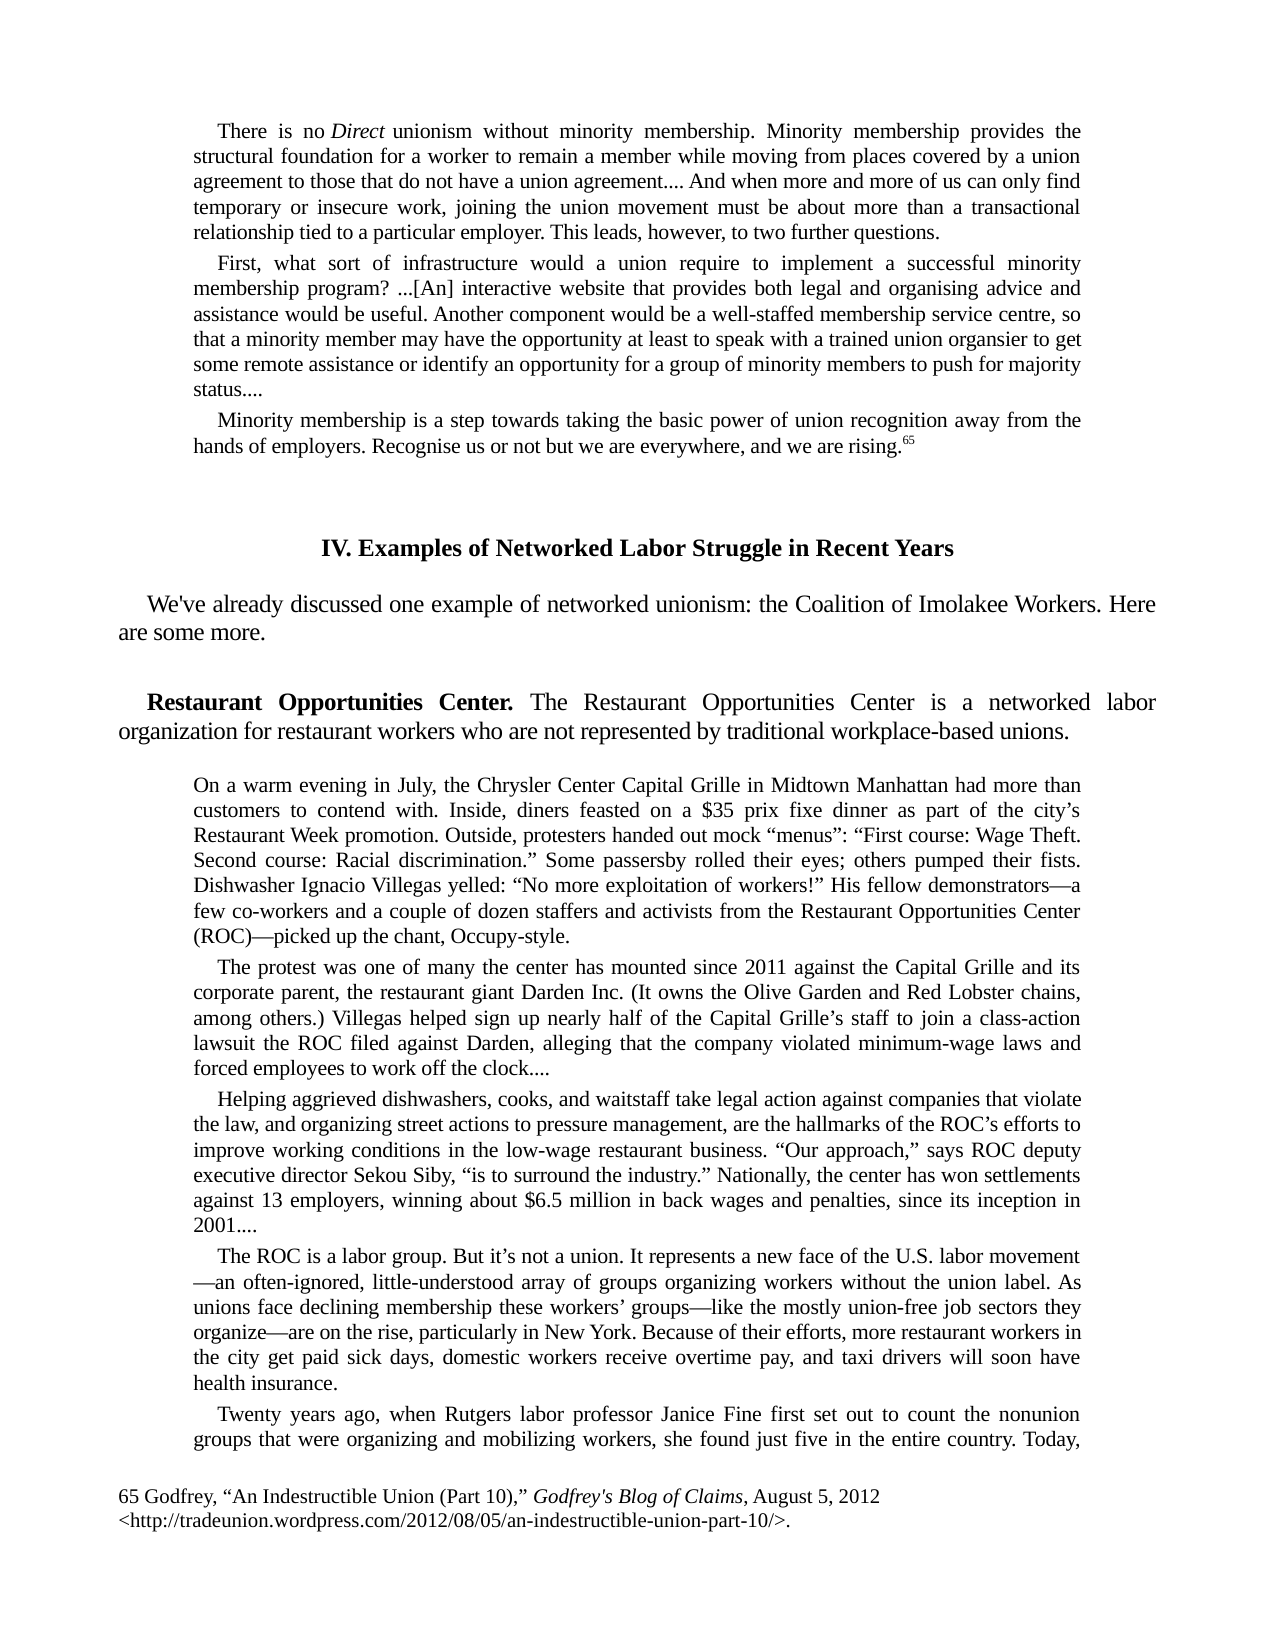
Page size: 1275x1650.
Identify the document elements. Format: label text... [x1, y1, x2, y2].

text Twenty years ago, when Rutgers labor professor Janice Fine first set out to count the nonunion groups that were organizing and mobilizing workers, she found just five in the entire country. Today, [193, 1401, 1082, 1451]
text Restaurant Opportunities Center. The Restaurant Opportunities Center is a networked labor organization for restaurant workers who are not represented by traditional workplace-based unions. [118, 687, 1157, 744]
text The ROC is a labor group. But it’s not a union. It represents a new face of the U.S. labor movement—an often-ignored, little-understood array of groups organizing workers without the union label. As unions face declining membership these workers’ groups—like the mostly union-free job sectors they organize—are on the rise, particularly in New York. Because of their efforts, more restaurant workers in the city get paid sick days, domestic workers receive overtime pay, and taxi drivers will soon have health insurance. [193, 1243, 1082, 1395]
text First, what sort of infrastructure would a union require to implement a successful minority membership program? ...[An] interactive website that provides both legal and organising advice and assistance would be useful. Another component would be a well-staffed membership service centre, so that a minority member may have the opportunity at least to speak with a trained union organsier to get some remote assistance or identify an opportunity for a group of minority members to push for majority status.... [193, 250, 1082, 401]
title IV. Examples of Networked Labor Struggle in Recent Years [118, 533, 1157, 562]
text Godfrey, “An Indestructible Union (Part 10),” Godfrey's Blog of Claims, August 5, 2012 <http://tradeunion.wordpress.com/2012/08/05/an-indestructible-union-part-10/>. [118, 1484, 1157, 1532]
text Helping aggrieved dishwashers, cooks, and waitstaff take legal action against companies that violate the law, and organizing street actions to pressure management, are the hallmarks of the ROC’s efforts to improve working conditions in the low-wage restaurant business. “Our approach,” says ROC deputy executive director Sekou Siby, “is to surround the industry.” Nationally, the center has won settlements against 13 employers, winning about $6.5 million in back wages and penalties, since its inception in 2001.... [193, 1086, 1082, 1237]
text We've already discussed one example of networked unionism: the Coalition of Imolakee Workers. Here are some more. [118, 589, 1157, 646]
text There is no Direct unionism without minority membership. Minority membership provides the structural foundation for a worker to remain a member while moving from places covered by a union agreement to those that do not have a union agreement.... And when more and more of us can only find temporary or insecure work, joining the union movement must be about more than a transactional relationship tied to a particular employer. This leads, however, to two further questions. [193, 118, 1082, 244]
text On a warm evening in July, the Chrysler Center Capital Grille in Midtown Manhattan had more than customers to contend with. Inside, diners feasted on a $35 prix fixe dinner as part of the city’s Restaurant Week promotion. Outside, protesters handed out mock “menus”: “First course: Wage Theft. Second course: Racial discrimination.” Some passersby rolled their eyes; others pumped their fists. Dishwasher Ignacio Villegas yelled: “No more exploitation of workers!” His fellow demonstrators—a few co-workers and a couple of dozen staffers and activists from the Restaurant Opportunities Center (ROC)—picked up the chant, Occupy-style. [193, 772, 1082, 948]
text Minority membership is a step towards taking the basic power of union recognition away from the hands of employers. Recognise us or not but we are everywhere, and we are rising. [193, 407, 1082, 458]
text The protest was one of many the center has mounted since 2011 against the Capital Grille and its corporate parent, the restaurant giant Darden Inc. (It owns the Olive Garden and Red Lobster chains, among others.) Villegas helped sign up nearly half of the Capital Grille’s staff to join a class-action lawsuit the ROC filed against Darden, alleging that the company violated minimum-wage laws and forced employees to work off the clock.... [193, 954, 1082, 1080]
